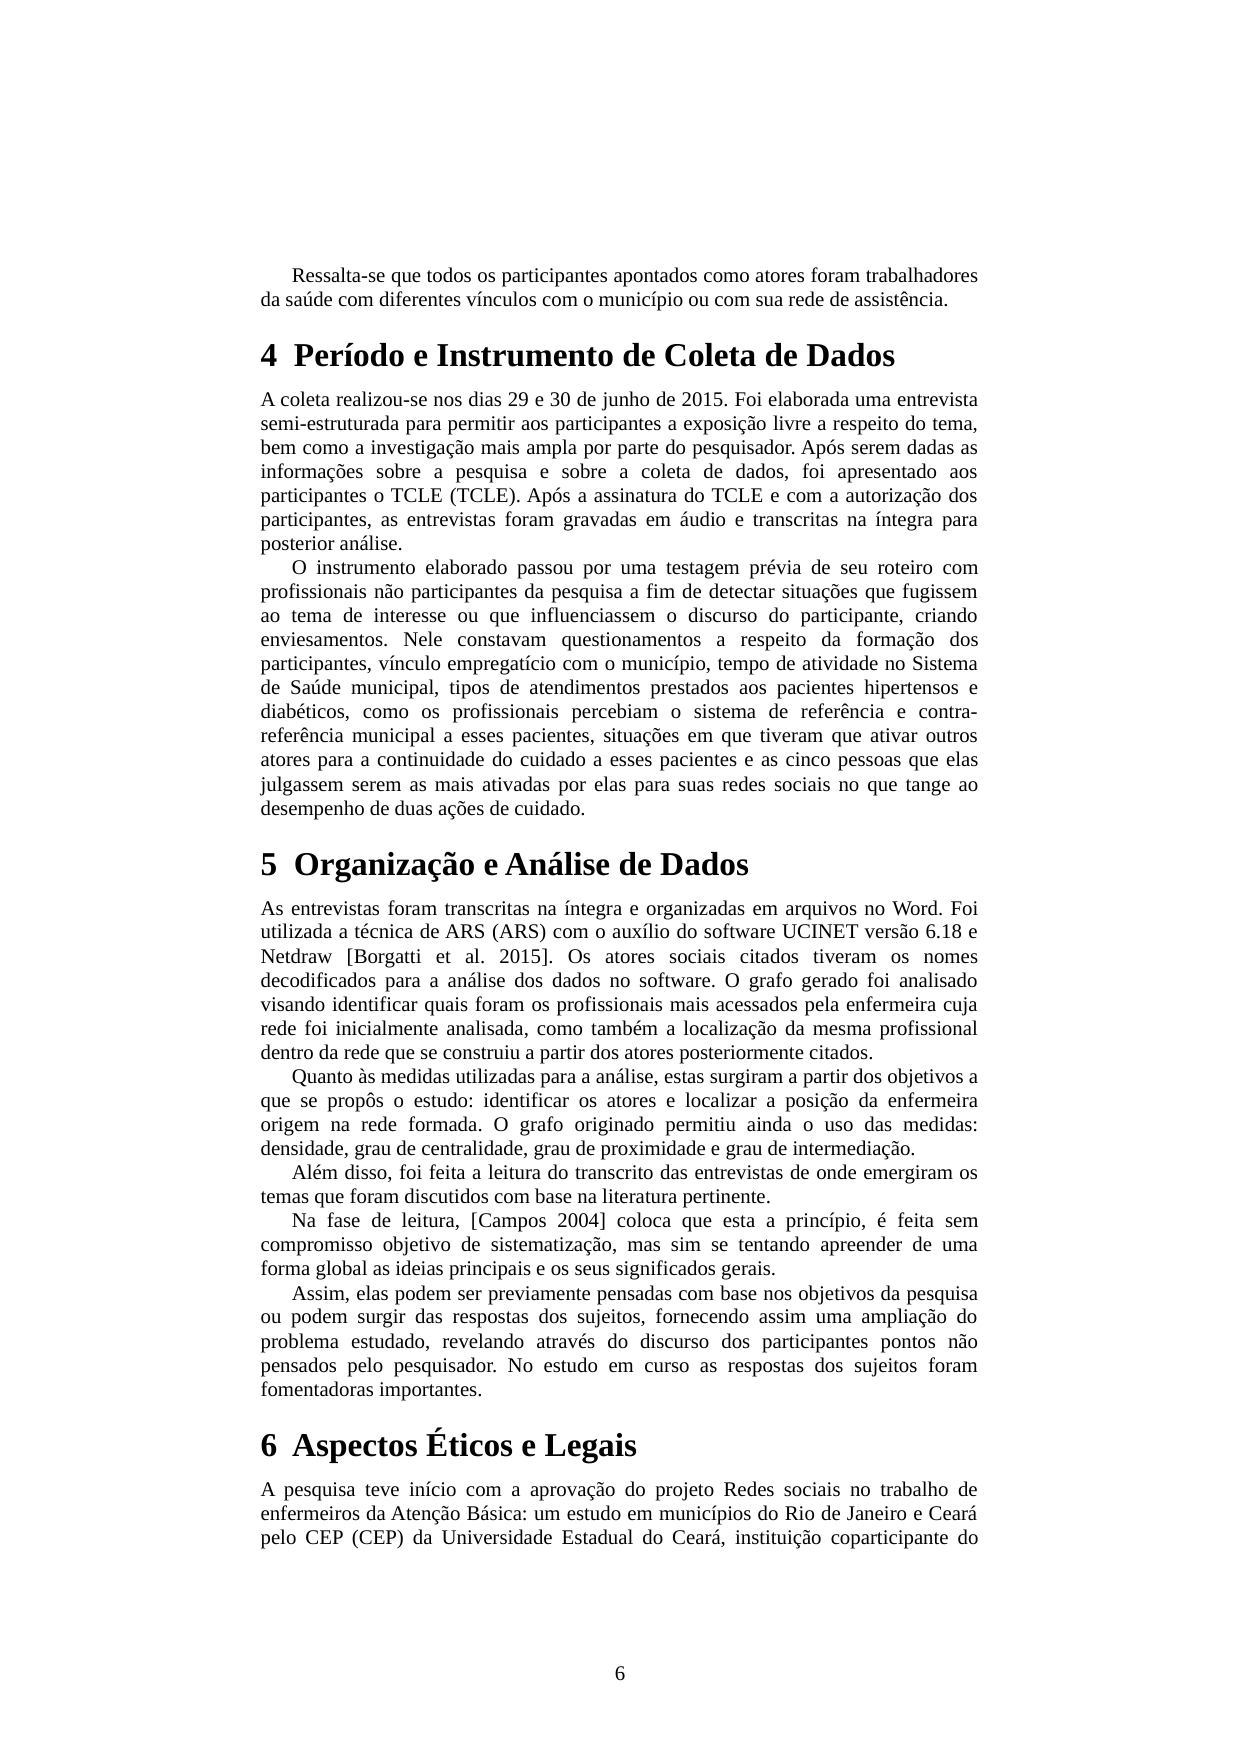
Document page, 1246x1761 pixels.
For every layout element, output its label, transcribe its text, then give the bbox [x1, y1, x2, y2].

text As entrevistas foram transcritas na íntegra e organizadas em arquivos no Word. Foi utilizada a técnica de ARS (ARS) com o auxílio do software UCINET versão 6.18 e Netdraw [Borgatti et al. 2015]. Os atores sociais citados tiveram os nomes decodificados para a análise dos dados no software. O grafo gerado foi analisado visando identificar quais foram os profissionais mais acessados pela enfermeira cuja rede foi inicialmente analisada, como também a localização da mesma profissional dentro da rede que se construiu a partir dos atores posteriormente citados. [260, 895, 979, 1064]
subtitle 4 Período e Instrumento de Coleta de Dados [260, 336, 979, 374]
text Além disso, foi feita a leitura do transcrito das entrevistas de onde emergiram os temas que foram discutidos com base na literatura pertinente. [260, 1160, 979, 1208]
subtitle 6 Aspectos Éticos e Legais [260, 1426, 979, 1464]
text O instrumento elaborado passou por uma testagem prévia de seu roteiro com profissionais não participantes da pesquisa a fim de detectar situações que fugissem ao tema de interesse ou que influenciassem o discurso do participante, criando enviesamentos. Nele constavam questionamentos a respeito da formação dos participantes, vínculo empregatício com o município, tempo de atividade no Sistema de Saúde municipal, tipos de atendimentos prestados aos pacientes hipertensos e diabéticos, como os profissionais percebiam o sistema de referência e contra-referência municipal a esses pacientes, situações em que tiveram que ativar outros atores para a continuidade do cuidado a esses pacientes e as cinco pessoas que elas julgassem serem as mais ativadas por elas para suas redes sociais no que tange ao desempenho de duas ações de cuidado. [260, 555, 979, 819]
text Quanto às medidas utilizadas para a análise, estas surgiram a partir dos objetivos a que se propôs o estudo: identificar os atores e localizar a posição da enfermeira origem na rede formada. O grafo originado permitiu ainda o uso das medidas: densidade, grau de centralidade, grau de proximidade e grau de intermediação. [260, 1064, 979, 1160]
text A coleta realizou-se nos dias 29 e 30 de junho de 2015. Foi elaborada uma entrevista semi-estruturada para permitir aos participantes a exposição livre a respeito do tema, bem como a investigação mais ampla por parte do pesquisador. Após serem dadas as informações sobre a pesquisa e sobre a coleta de dados, foi apresentado aos participantes o TCLE (TCLE). Após a assinatura do TCLE e com a autorização dos participantes, as entrevistas foram gravadas em áudio e transcritas na íntegra para posterior análise. [260, 386, 979, 555]
subtitle 5 Organização e Análise de Dados [260, 844, 979, 883]
text Na fase de leitura, [Campos 2004] coloca que esta a princípio, é feita sem compromisso objetivo de sistematização, mas sim se tentando apreender de uma forma global as ideias principais e os seus significados gerais. [260, 1208, 979, 1280]
text Assim, elas podem ser previamente pensadas com base nos objetivos da pesquisa ou podem surgir das respostas dos sujeitos, fornecendo assim uma ampliação do problema estudado, revelando através do discurso dos participantes pontos não pensados pelo pesquisador. No estudo em curso as respostas dos sujeitos foram fomentadoras importantes. [260, 1280, 979, 1401]
text Ressalta-se que todos os participantes apontados como atores foram trabalhadores da saúde com diferentes vínculos com o município ou com sua rede de assistência. [260, 262, 979, 311]
text A pesquisa teve início com a aprovação do projeto Redes sociais no trabalho de enfermeiros da Atenção Básica: um estudo em municípios do Rio de Janeiro e Ceará pelo CEP (CEP) da Universidade Estadual do Ceará, instituição coparticipante do [260, 1477, 979, 1549]
